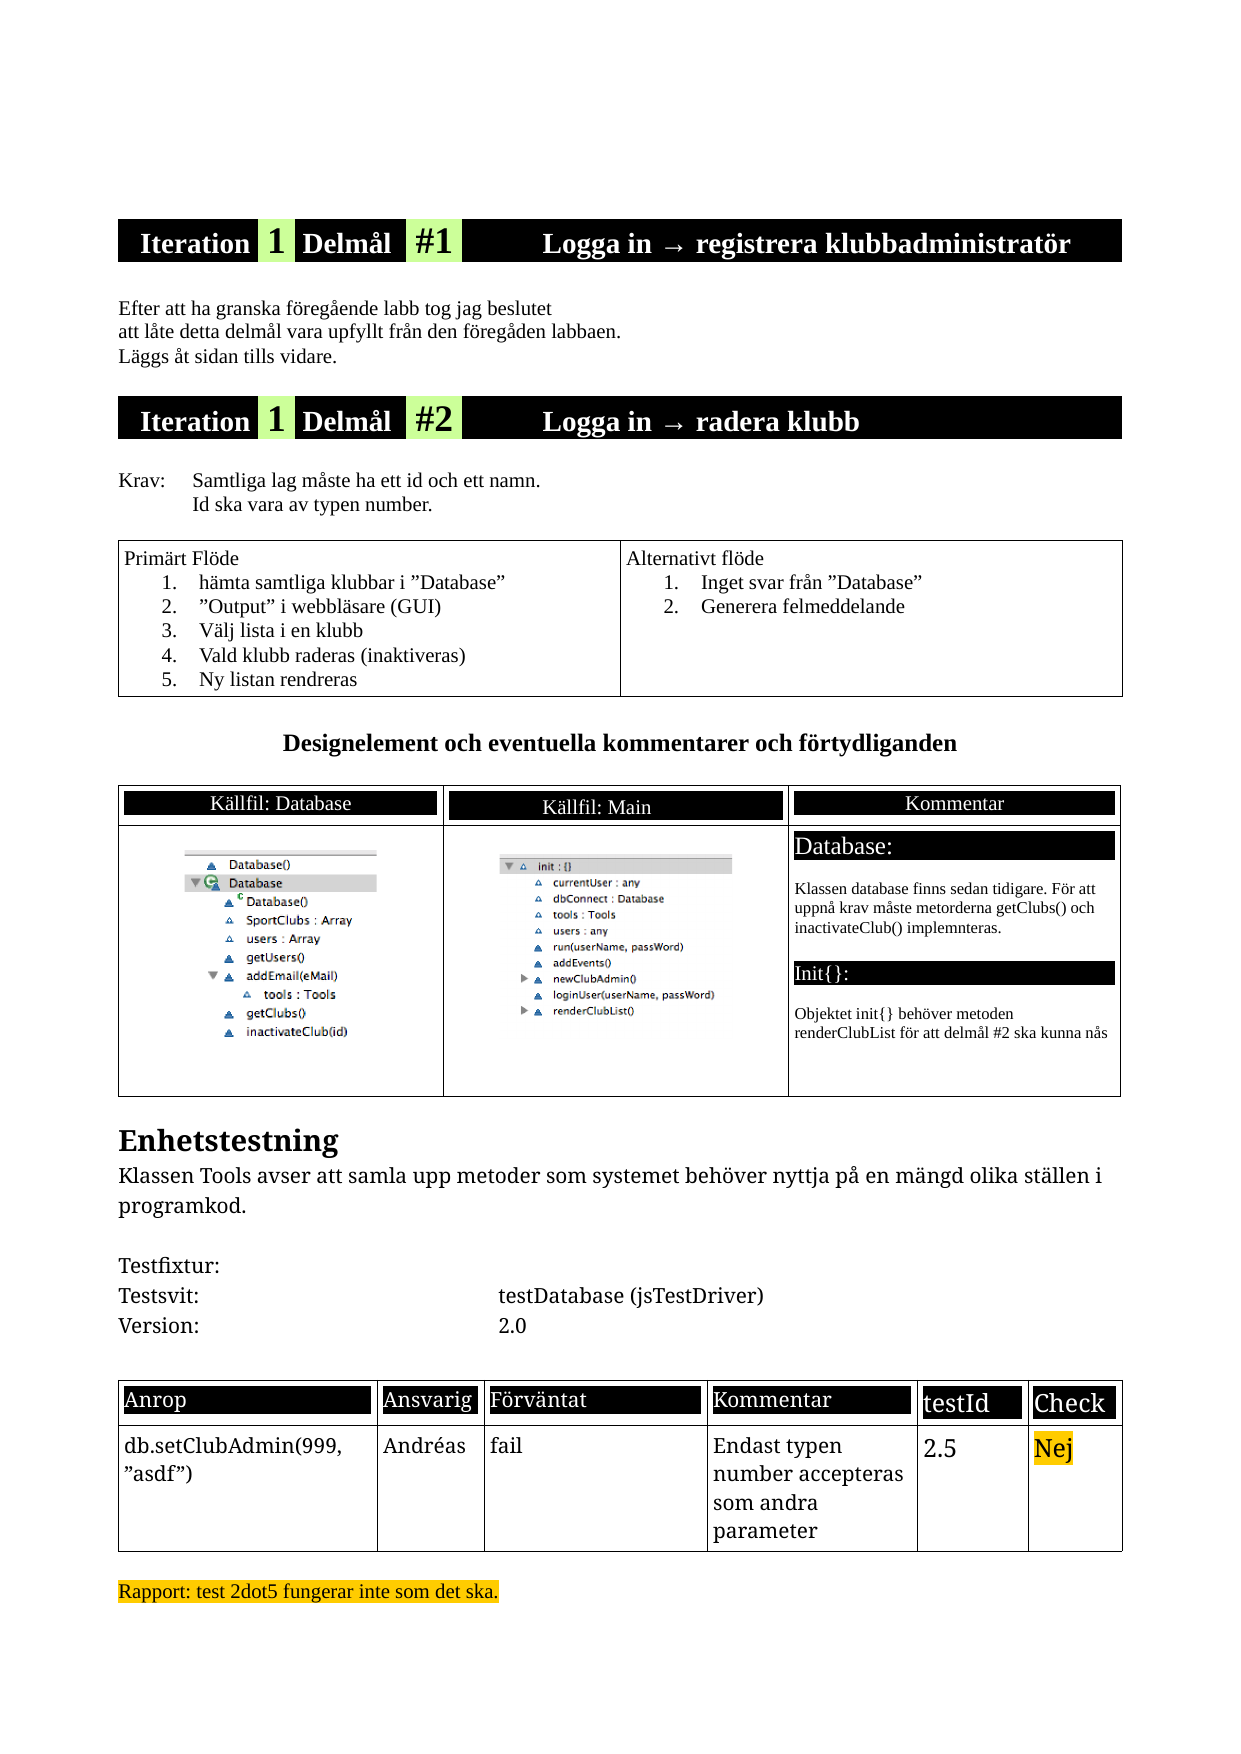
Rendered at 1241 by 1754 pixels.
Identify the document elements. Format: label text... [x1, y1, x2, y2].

text Krav: Samtliga lag måste ha ett id och ett namn. [118, 468, 1122, 492]
table_cell [119, 826, 443, 1096]
table_header Anrop [119, 1381, 377, 1425]
text Klassen Tools avser att samla upp metoder som systemet behöver nyttja på en mängd olika ställen i programkod. [118, 1160, 1122, 1220]
table_header Kommentar [789, 786, 1120, 825]
picture [499, 854, 733, 1039]
table_header Check [1029, 1381, 1122, 1425]
text Iteration 1 Delmål #1 Logga in → registrera klubbadministratör [118, 219, 1122, 262]
table_cell 2.5 [918, 1426, 1028, 1551]
text Rapport: test 2dot5 fungerar inte som det ska. [118, 1579, 1122, 1603]
table_header Primärt Flöde hämta samtliga klubbar i ”Database” ”Output” i webbläsare (GUI) Välj lista i en klubb Vald klubb raderas (inaktiveras) Ny listan rendreras [119, 541, 620, 696]
text Enhetstestning [118, 1120, 1122, 1160]
table_header Källfil: Database [119, 786, 443, 825]
table_cell Endast typen number accepteras som andra parameter [708, 1426, 917, 1551]
table_header Förväntat [485, 1381, 707, 1425]
table_header testId [918, 1381, 1028, 1425]
text Id ska vara av typen number. [118, 492, 1122, 516]
text Designelement och eventuella kommentarer och förtydliganden [118, 728, 1122, 756]
table_cell [444, 826, 788, 1096]
text Iteration 1 Delmål #2 Logga in → radera klubb [118, 396, 1122, 439]
text Version: 2.0 [118, 1310, 1122, 1340]
table_header Alternativt flöde Inget svar från ”Database” Generera felmeddelande [621, 541, 1122, 696]
text Testfixtur: [118, 1250, 1122, 1280]
table_cell Andréas [378, 1426, 484, 1551]
table_header Kommentar [708, 1381, 917, 1425]
table_cell Database: Klassen database finns sedan tidigare. För att uppnå krav måste metorderna getClubs() och inactivateClub() implemnteras. Init{}: Objektet init{} behöver metoden renderClubList för att delmål #2 ska kunna nås [789, 826, 1120, 1096]
text Läggs åt sidan tills vidare. [118, 343, 1122, 368]
text Efter att ha granska föregående labb tog jag beslutet [118, 295, 1122, 319]
text att låte detta delmål vara upfyllt från den föregåden labbaen. [118, 319, 1122, 343]
table_header Källfil: Main [444, 786, 788, 825]
picture [184, 850, 377, 1064]
text Testsvit: testDatabase (jsTestDriver) [118, 1280, 1122, 1310]
table_cell db.setClubAdmin(999, ”asdf”) [119, 1426, 377, 1551]
table_cell Nej [1029, 1426, 1122, 1551]
table_cell fail [485, 1426, 707, 1551]
table_header Ansvarig [378, 1381, 484, 1425]
